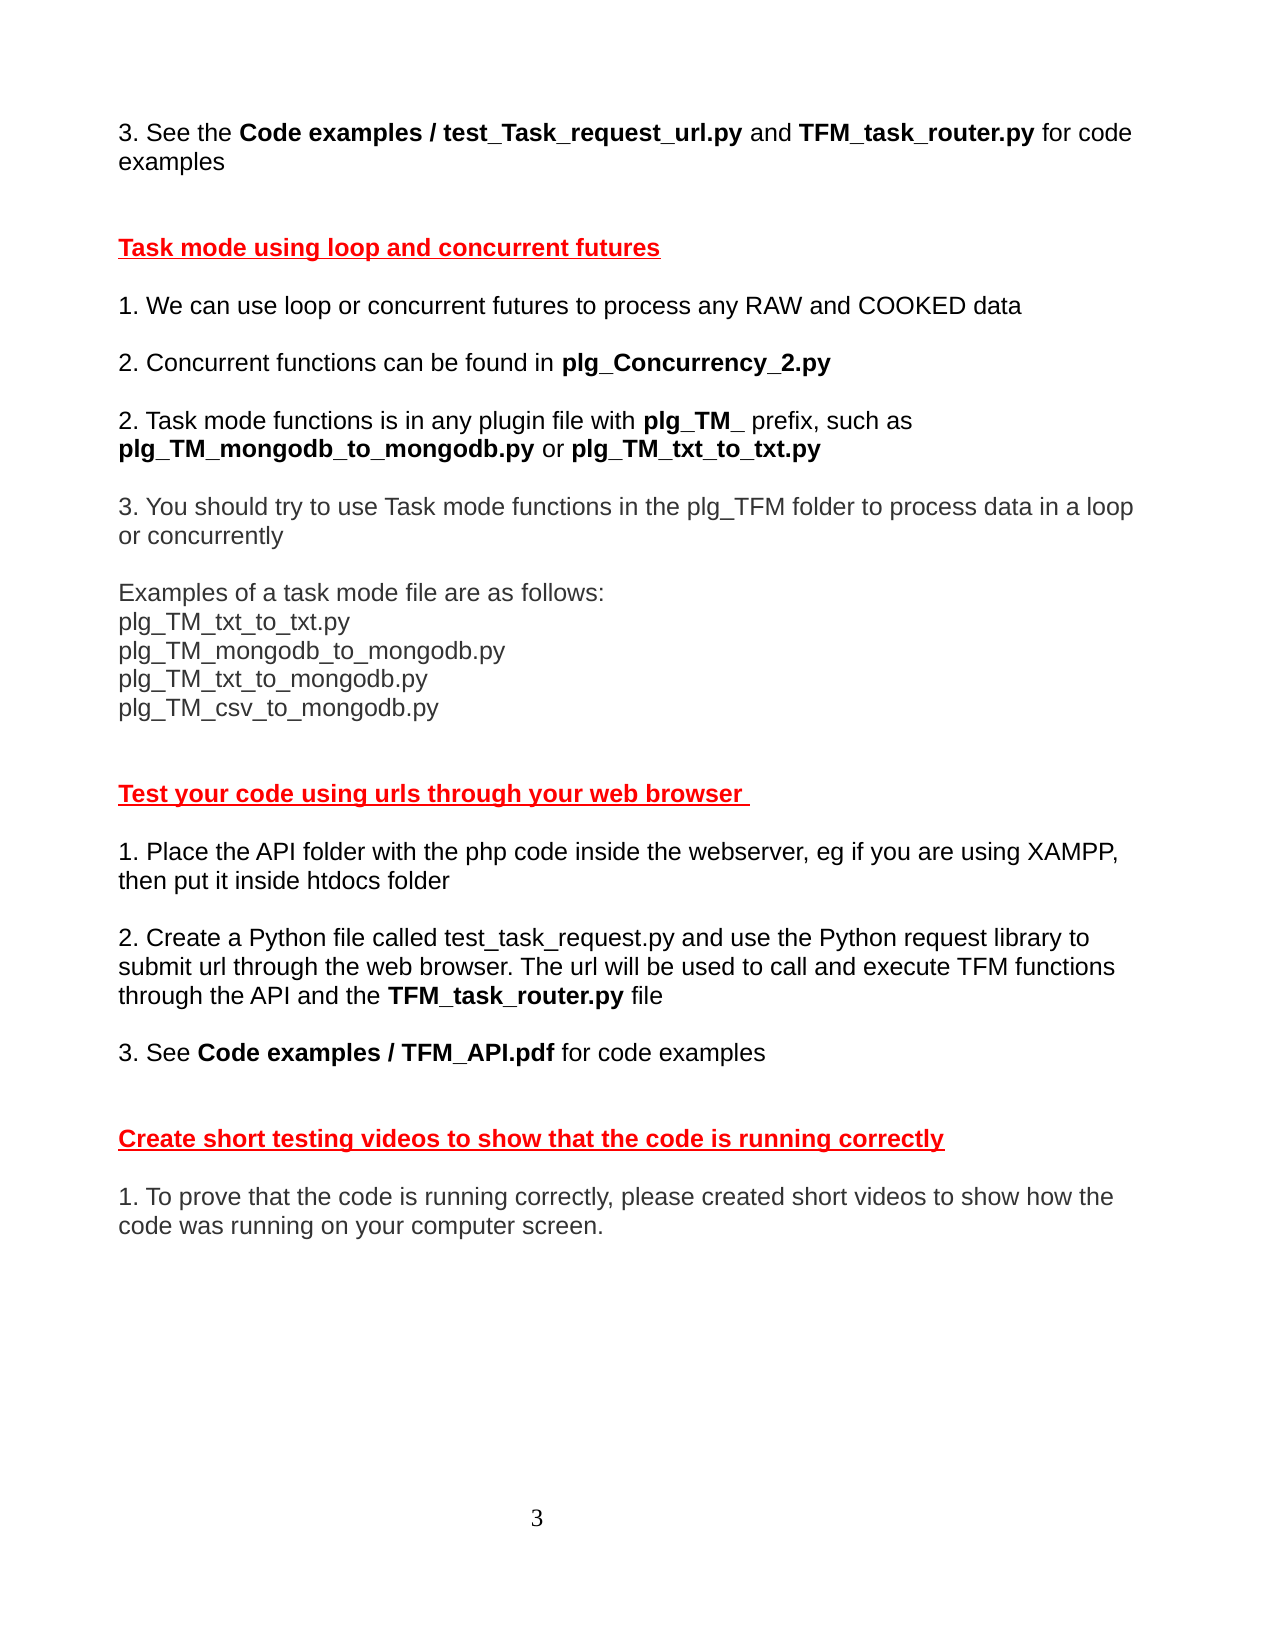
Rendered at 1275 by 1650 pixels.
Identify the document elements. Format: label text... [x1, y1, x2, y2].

text 3. See the Code examples / test_Task_request_url.py and TFM_task_router.py for code examples [118, 118, 1157, 176]
text plg_TM_txt_to_txt.py [118, 607, 1157, 636]
text 2. Task mode functions is in any plugin file with plg_TM_ prefix, such as plg_TM_mongodb_to_mongodb.py or plg_TM_txt_to_txt.py [118, 406, 1157, 463]
text 1. To prove that the code is running correctly, please created short videos to show how the code was running on your computer screen. [118, 1182, 1157, 1239]
text plg_TM_csv_to_mongodb.py [118, 693, 1157, 722]
text Examples of a task mode file are as follows: [118, 578, 1157, 607]
text Test your code using urls through your web browser [118, 779, 1157, 808]
text 2. Concurrent functions can be found in plg_Concurrency_2.py [118, 348, 1157, 377]
text Create short testing videos to show that the code is running correctly [118, 1124, 1157, 1153]
text 1. Place the API folder with the php code inside the webserver, eg if you are using XAMPP, then put it inside htdocs folder [118, 837, 1157, 894]
text plg_TM_txt_to_mongodb.py [118, 664, 1157, 693]
text 3. See Code examples / TFM_API.pdf for code examples [118, 1038, 1157, 1067]
text plg_TM_mongodb_to_mongodb.py [118, 636, 1157, 664]
text 1. We can use loop or concurrent futures to process any RAW and COOKED data [118, 291, 1157, 319]
text Task mode using loop and concurrent futures [118, 233, 1157, 262]
text 3. You should try to use Task mode functions in the plg_TFM folder to process data in a loop or concurrently [118, 492, 1157, 549]
text 2. Create a Python file called test_task_request.py and use the Python request library to submit url through the web browser. The url will be used to call and execute TFM functions through the API and the TFM_task_router.py file [118, 923, 1157, 1009]
